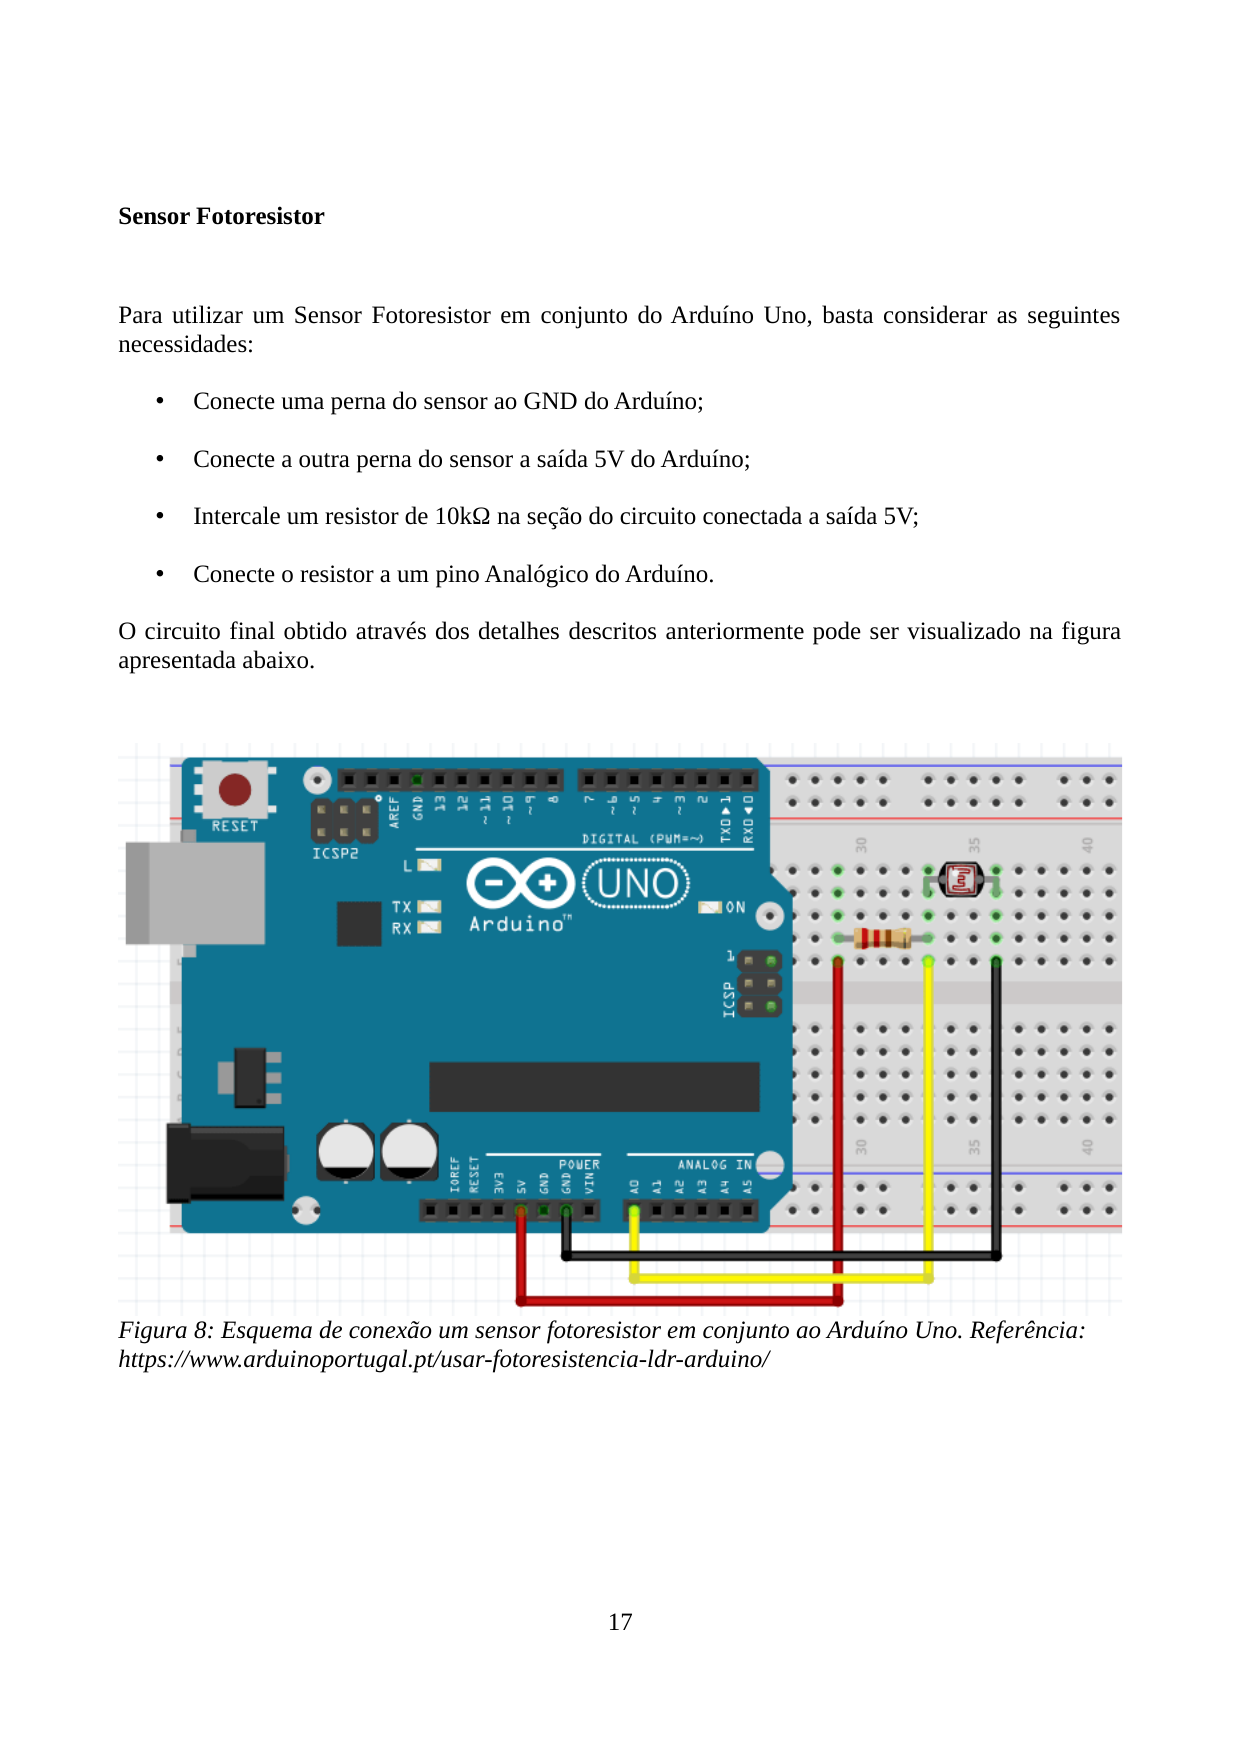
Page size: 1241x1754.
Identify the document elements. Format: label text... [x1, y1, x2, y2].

subtitle Sensor Fotoresistor [118, 201, 1122, 230]
list Conecte a outra perna do sensor a saída 5V do Arduíno; [156, 444, 1122, 473]
list Intercale um resistor de 10kΩ na seção do circuito conectada a saída 5V; [156, 501, 1122, 530]
text Para utilizar um Sensor Fotoresistor em conjunto do Arduíno Uno, basta considerar as seguintes necessidades: [118, 300, 1122, 358]
text Figura 8: Esquema de conexão um sensor fotoresistor em conjunto ao Arduíno Uno. Referência: https://www.arduinoportugal.pt/usar-fotoresistencia-ldr-arduino/ [118, 1316, 1122, 1373]
list Conecte uma perna do sensor ao GND do Arduíno; [156, 386, 1122, 415]
picture [118, 743, 1123, 1316]
text O circuito final obtido através dos detalhes descritos anteriormente pode ser visualizado na figura apresentada abaixo. [118, 616, 1122, 674]
list Conecte o resistor a um pino Analógico do Arduíno. [156, 559, 1122, 588]
